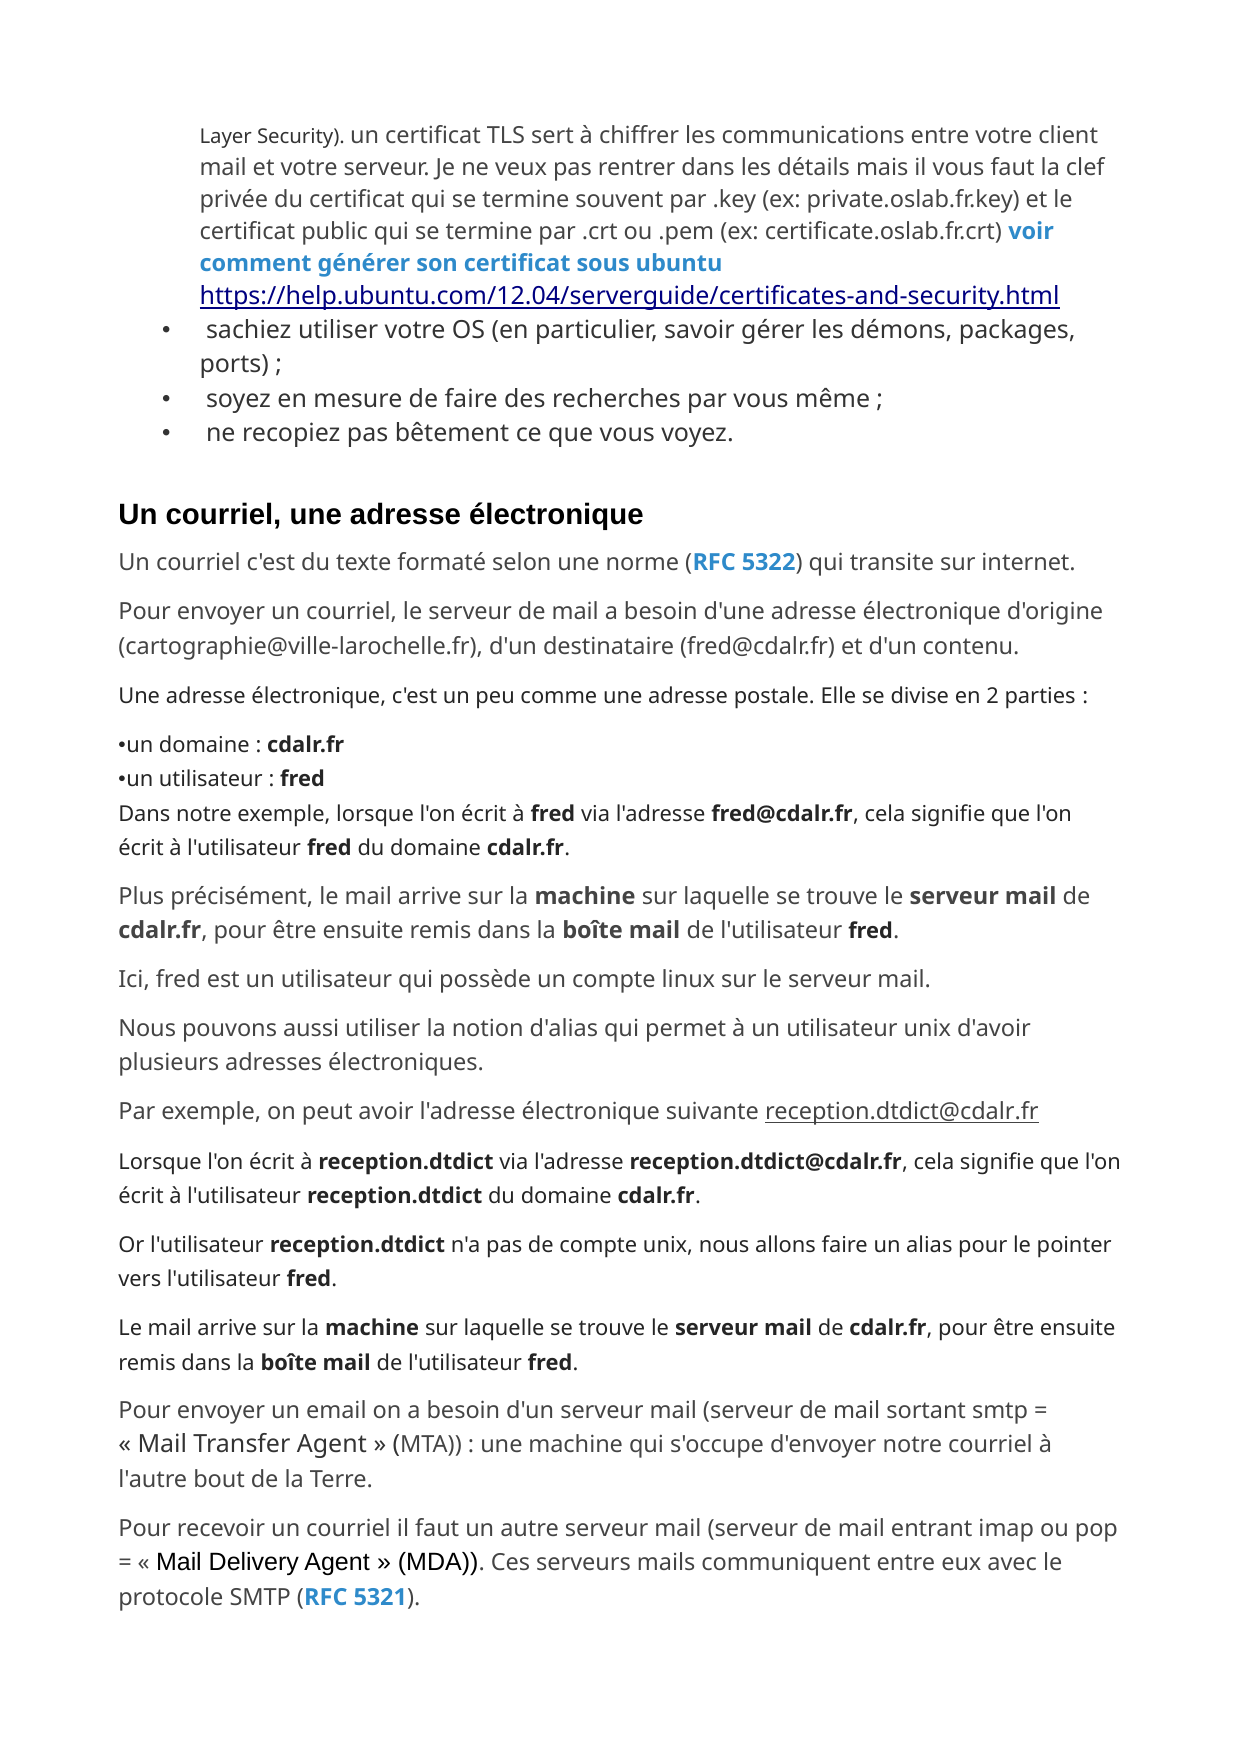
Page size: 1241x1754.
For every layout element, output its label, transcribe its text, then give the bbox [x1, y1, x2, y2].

text Plus précisément, le mail arrive sur la machine sur laquelle se trouve le serveur mail de cdalr.fr, pour être ensuite remis dans la boîte mail de l'utilisateur fred. [118, 877, 1122, 945]
text Ici, fred est un utilisateur qui possède un compte linux sur le serveur mail. [118, 960, 1122, 994]
list https://help.ubuntu.com/12.04/serverguide/certificates-and-security.html [162, 278, 1122, 312]
text Dans notre exemple, lorsque l'on écrit à fred via l'adresse fred@cdalr.fr, cela signifie que l'on écrit à l'utilisateur fred du domaine cdalr.fr. [118, 793, 1122, 862]
text Le mail arrive sur la machine sur laquelle se trouve le serveur mail de cdalr.fr, pour être ensuite remis dans la boîte mail de l'utilisateur fred. [118, 1308, 1122, 1377]
list sachiez utiliser votre OS (en particulier, savoir gérer les démons, packages, ports) ; [162, 312, 1122, 380]
list un utilisateur : fred [118, 759, 1122, 793]
text Pour envoyer un email on a besoin d'un serveur mail (serveur de mail sortant smtp = « Mail Transfer Agent » (MTA)) : une machine qui s'occupe d'envoyer notre courriel à l'autre bout de la Terre. [118, 1391, 1122, 1494]
subtitle Un courriel, une adresse électronique [118, 497, 1122, 531]
text Par exemple, on peut avoir l'adresse électronique suivante reception.dtdict@cdalr.fr [118, 1092, 1122, 1127]
list ne recopiez pas bêtement ce que vous voyez. [162, 414, 1122, 448]
list soyez en mesure de faire des recherches par vous même ; [162, 380, 1122, 414]
text Un courriel c'est du texte formaté selon une norme (RFC 5322) qui transite sur internet. [118, 543, 1122, 578]
text Pour envoyer un courriel, le serveur de mail a besoin d'une adresse électronique d'origine (cartographie@ville-larochelle.fr), d'un destinataire (fred@cdalr.fr) et d'un contenu. [118, 592, 1122, 661]
text Nous pouvons aussi utiliser la notion d'alias qui permet à un utilisateur unix d'avoir plusieurs adresses électroniques. [118, 1009, 1122, 1078]
list un domaine : cdalr.fr [118, 724, 1122, 759]
text Une adresse électronique, c'est un peu comme une adresse postale. Elle se divise en 2 parties : [118, 676, 1122, 710]
text Pour recevoir un courriel il faut un autre serveur mail (serveur de mail entrant imap ou pop = « Mail Delivery Agent » (MDA)). Ces serveurs mails communiquent entre eux avec le protocole SMTP (RFC 5321). [118, 1509, 1122, 1612]
text Or l'utilisateur reception.dtdict n'a pas de compte unix, nous allons faire un alias pour le pointer vers l'utilisateur fred. [118, 1224, 1122, 1293]
text Lorsque l'on écrit à reception.dtdict via l'adresse reception.dtdict@cdalr.fr, cela signifie que l'on écrit à l'utilisateur reception.dtdict du domaine cdalr.fr. [118, 1141, 1122, 1210]
list Layer Security). un certificat TLS sert à chiffrer les communications entre votre client mail et votre serveur. Je ne veux pas rentrer dans les détails mais il vous faut la clef privée du certificat qui se termine souvent par .key (ex: private.oslab.fr.key) et le certificat public qui se termine par .crt ou .pem (ex: certificate.oslab.fr.crt) voir comment générer son certificat sous ubuntu [162, 118, 1122, 278]
